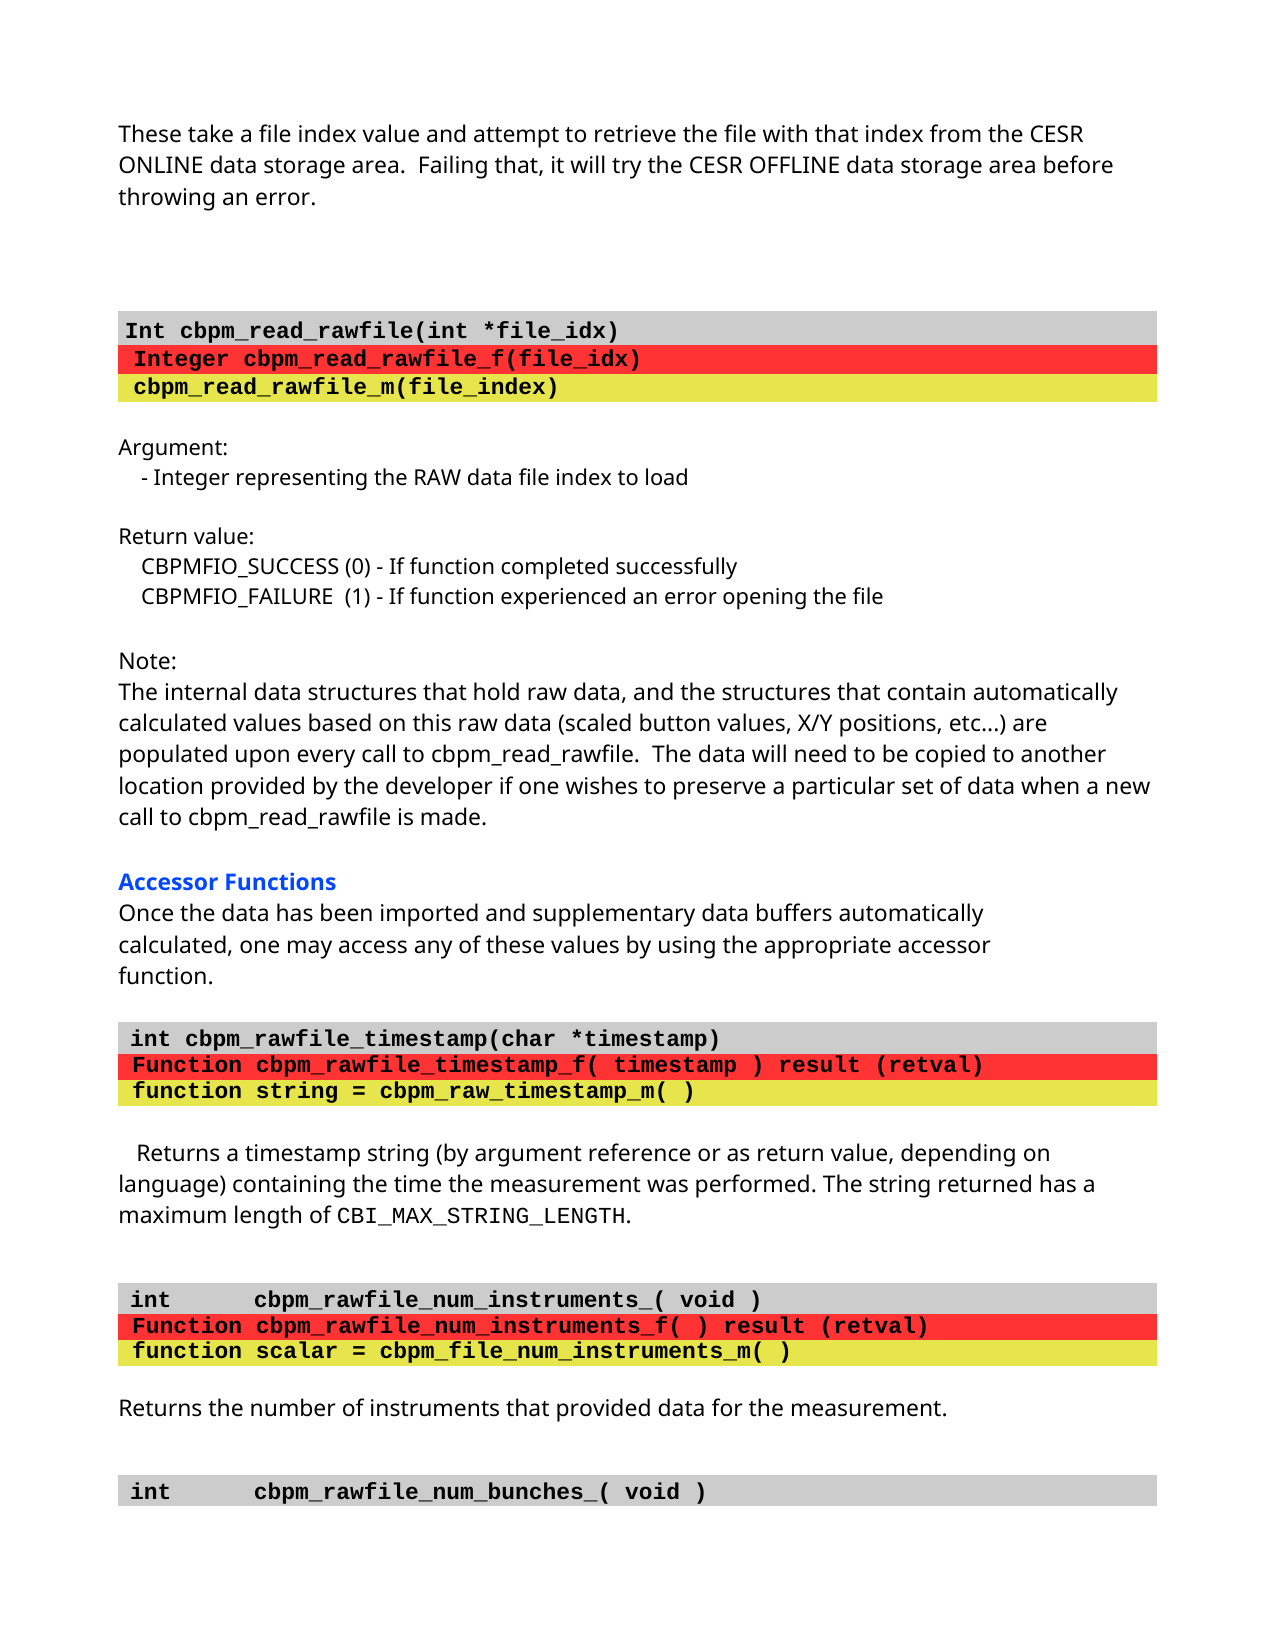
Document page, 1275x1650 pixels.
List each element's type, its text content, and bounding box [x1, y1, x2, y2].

text Integer cbpm_read_rawfile_f(file_idx) [118, 345, 1157, 374]
text Once the data has been imported and supplementary data buffers automatically [118, 897, 1157, 929]
text Argument: [118, 432, 1157, 462]
text int cbpm_rawfile_num_instruments_( void ) [118, 1283, 1157, 1314]
text Returns the number of instruments that provided data for the measurement. [118, 1392, 1157, 1423]
text Accessor Functions [118, 866, 1157, 897]
text function scalar = cbpm_file_num_instruments_m( ) [118, 1340, 1157, 1366]
text int cbpm_rawfile_timestamp(char *timestamp) [118, 1022, 1157, 1054]
text Return value: [118, 521, 1157, 551]
text Returns a timestamp string (by argument reference or as return value, depending on language) containing the time the measurement was performed. The string returned has a maximum length of CBI_MAX_STRING_LENGTH. [118, 1137, 1157, 1231]
text Function cbpm_rawfile_num_instruments_f( ) result (retval) [118, 1314, 1157, 1340]
text CBPMFIO_SUCCESS (0) - If function completed successfully [118, 551, 1157, 581]
text cbpm_read_rawfile_m(file_index) [118, 374, 1157, 402]
text function. [118, 960, 1157, 991]
text Int cbpm_read_rawfile(int *file_idx) [118, 311, 1157, 345]
text - Integer representing the RAW data file index to load [118, 462, 1157, 491]
text The internal data structures that hold raw data, and the structures that contain automatically calculated values based on this raw data (scaled button values, X/Y positions, etc...) are populated upon every call to cbpm_read_rawfile. The data will need to be copied to another location provided by the developer if one wishes to preserve a particular set of data when a new call to cbpm_read_rawfile is made. [118, 676, 1157, 832]
text int cbpm_rawfile_num_bunches_( void ) [118, 1475, 1157, 1506]
text function string = cbpm_raw_timestamp_m( ) [118, 1080, 1157, 1106]
text Note: [118, 644, 1157, 676]
text calculated, one may access any of these values by using the appropriate accessor [118, 929, 1157, 960]
text Function cbpm_rawfile_timestamp_f( timestamp ) result (retval) [118, 1054, 1157, 1080]
text These take a file index value and attempt to retrieve the file with that index from the CESR ONLINE data storage area. Failing that, it will try the CESR OFFLINE data storage area before throwing an error. [118, 118, 1157, 212]
text CBPMFIO_FAILURE (1) - If function experienced an error opening the file [118, 581, 1157, 611]
